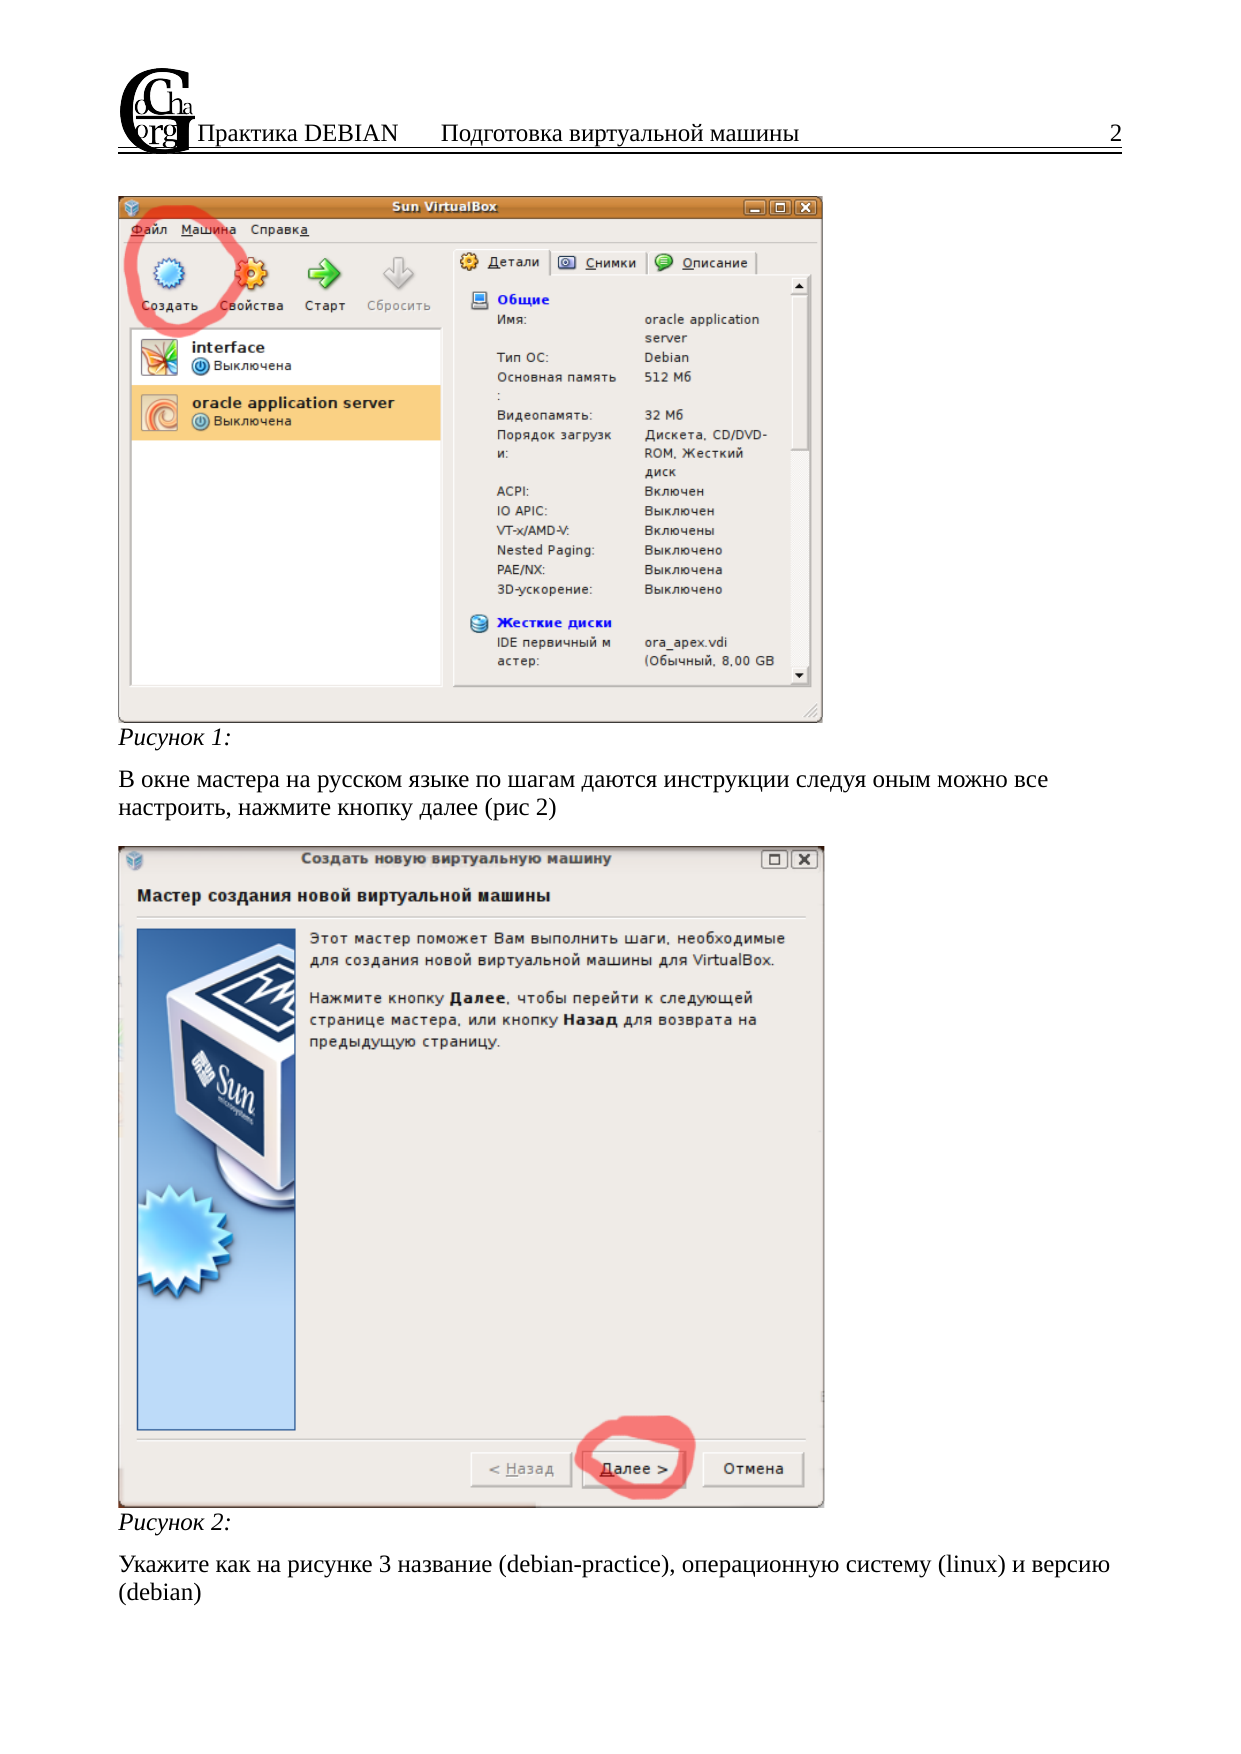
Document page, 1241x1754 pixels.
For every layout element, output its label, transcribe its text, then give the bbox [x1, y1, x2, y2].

picture [118, 846, 825, 1508]
text Рисунок 1: [118, 723, 823, 751]
text В окне мастера на русском языке по шагам даются инструкции следуя оным можно все настроить, нажмите кнопку далее (рис 2) [118, 764, 1122, 821]
picture [118, 196, 823, 723]
text Укажите как на рисунке 3 название (debian-practice), операционную систему (linux) и версию (debian) [118, 1549, 1122, 1606]
picture [120, 68, 195, 154]
text Рисунок 2: [118, 1508, 824, 1536]
